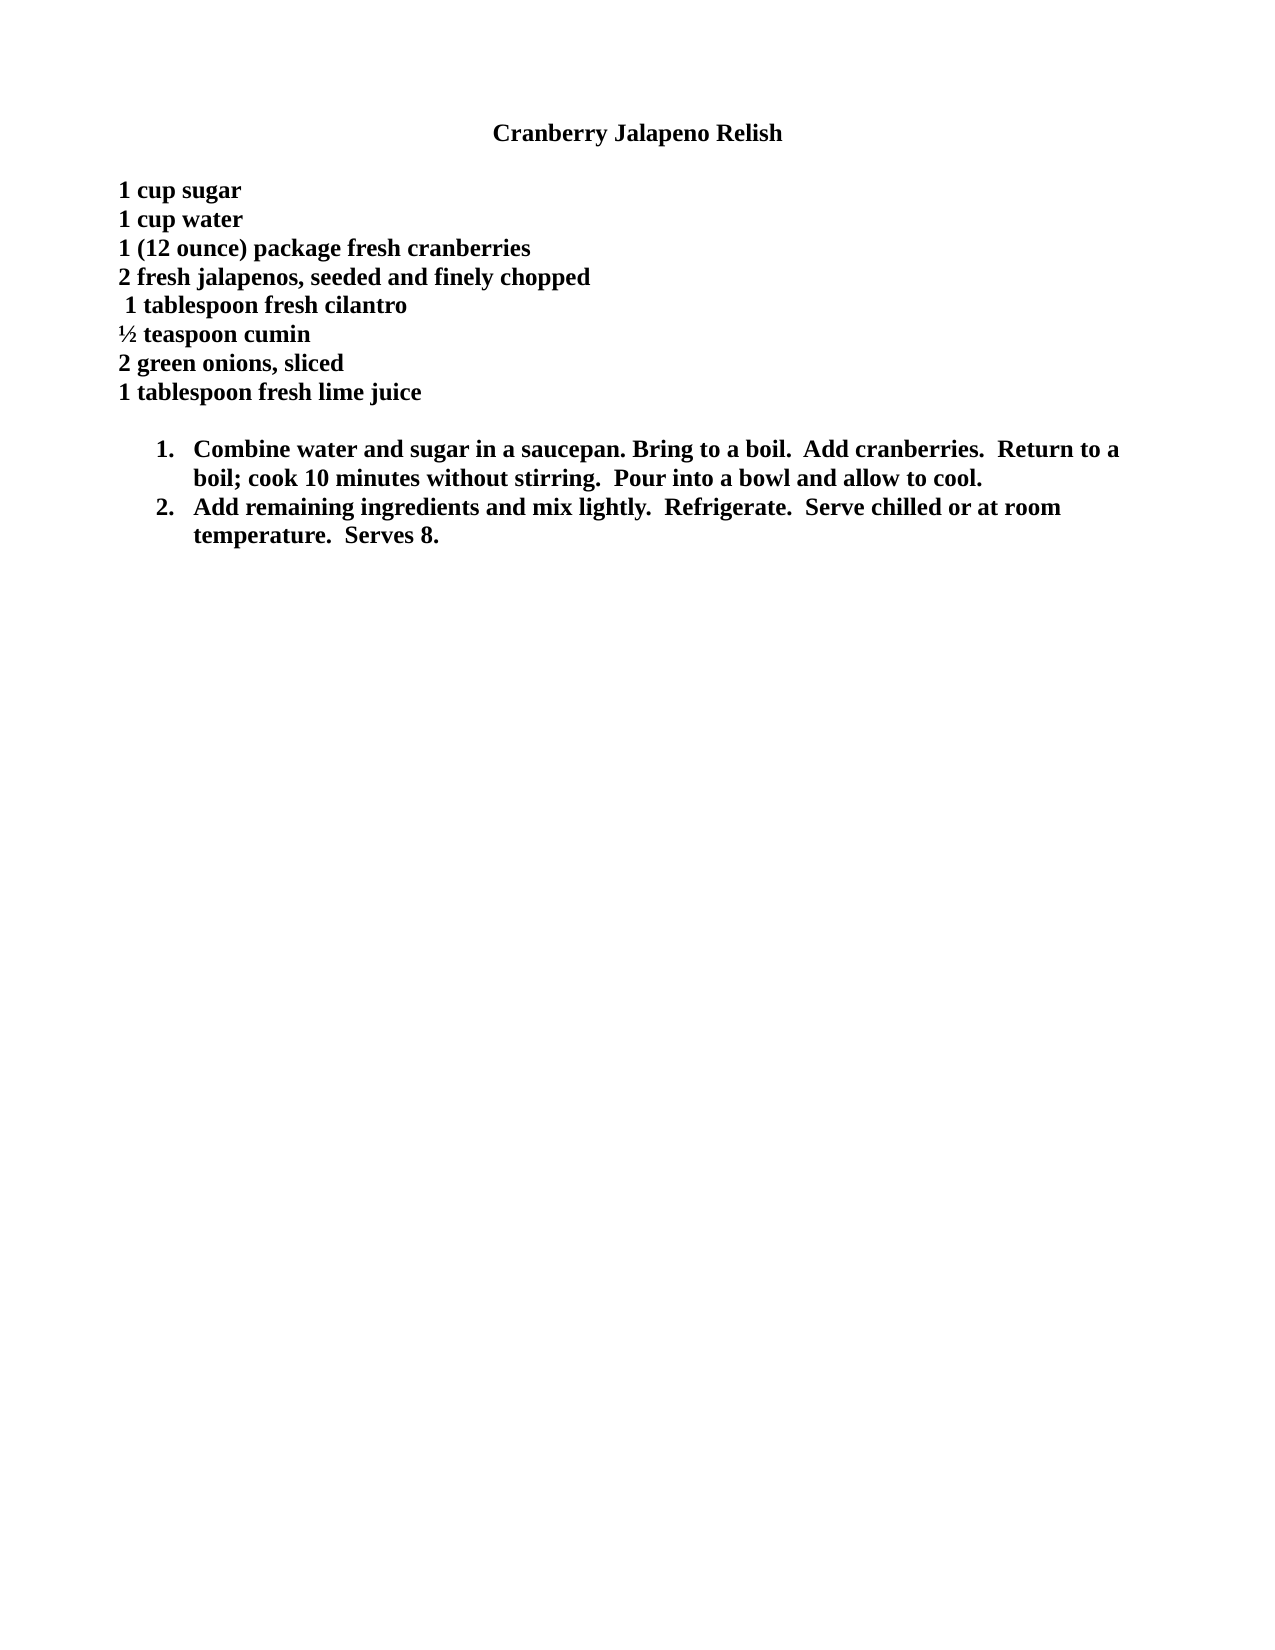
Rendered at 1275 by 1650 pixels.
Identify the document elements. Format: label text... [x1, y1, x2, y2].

text 1 cup sugar [118, 176, 1157, 204]
text 1 (12 ounce) package fresh cranberries [118, 233, 1157, 262]
text 2 fresh jalapenos, seeded and finely chopped [118, 262, 1157, 291]
text 1 tablespoon fresh lime juice [118, 377, 1157, 406]
text 2 green onions, sliced [118, 348, 1157, 377]
text ½ teaspoon cumin [118, 319, 1157, 348]
text 1 tablespoon fresh cilantro [118, 291, 1157, 319]
text 1 cup water [118, 204, 1157, 233]
list Combine water and sugar in a saucepan. Bring to a boil. Add cranberries. Return to a boil; cook 10 minutes without stirring. Pour into a bowl and allow to cool. [156, 434, 1157, 492]
list Add remaining ingredients and mix lightly. Refrigerate. Serve chilled or at room temperature. Serves 8. [156, 492, 1157, 549]
text Cranberry Jalapeno Relish [118, 118, 1157, 147]
